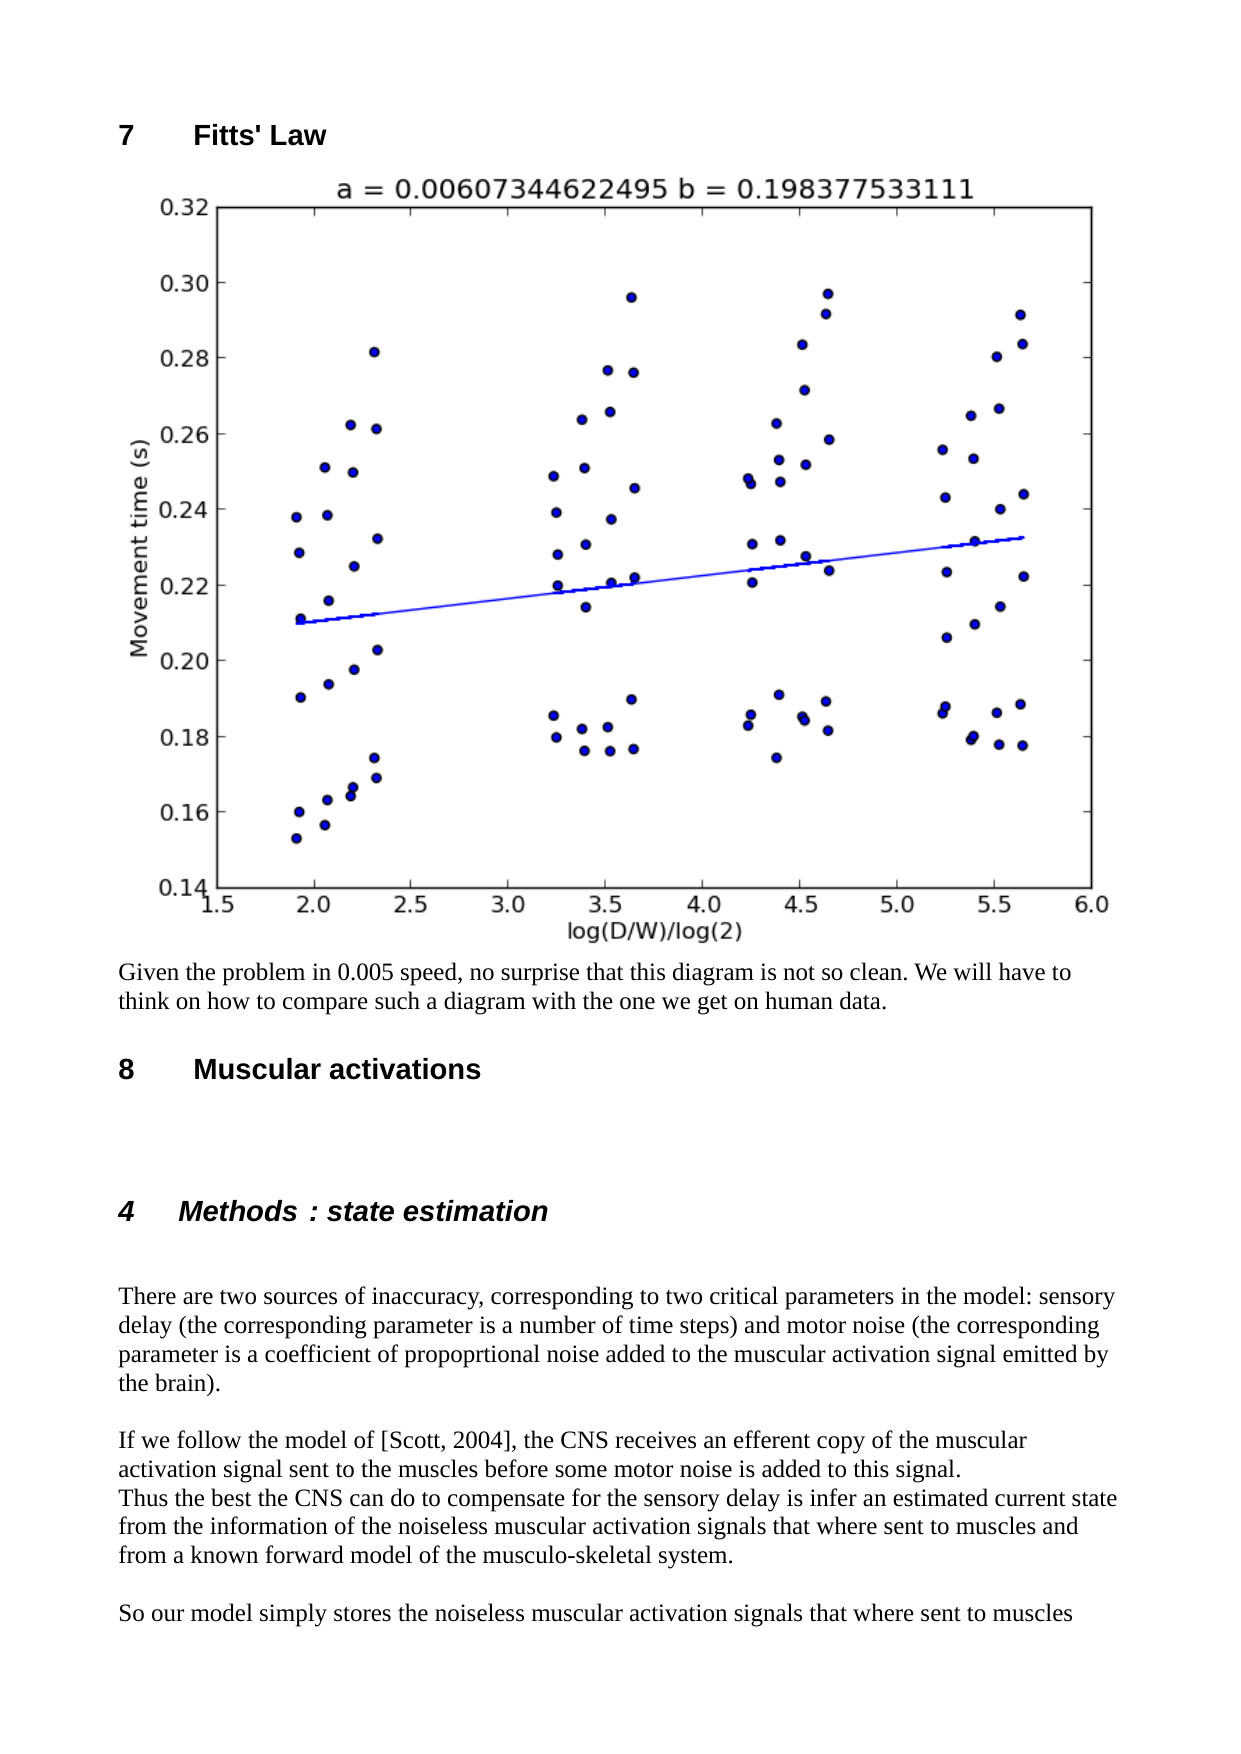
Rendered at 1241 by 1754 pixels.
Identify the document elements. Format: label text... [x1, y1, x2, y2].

subtitle Muscular activations [118, 1052, 1122, 1086]
text There are two sources of inaccuracy, corresponding to two critical parameters in the model: sensory delay (the corresponding parameter is a number of time steps) and motor noise (the corresponding parameter is a coefficient of propoprtional noise added to the muscular activation signal emitted by the brain). [118, 1281, 1122, 1396]
text Thus the best the CNS can do to compensate for the sensory delay is infer an estimated current state from the information of the noiseless muscular activation signals that where sent to muscles and from a known forward model of the musculo-skeletal system. [118, 1483, 1122, 1569]
text If we follow the model of [Scott, 2004], the CNS receives an efferent copy of the muscular activation signal sent to the muscles before some motor noise is added to this signal. [118, 1425, 1122, 1483]
subtitle Methods : state estimation [118, 1194, 1122, 1228]
text So our model simply stores the noiseless muscular activation signals that where sent to muscles [118, 1598, 1122, 1626]
text Given the problem in 0.005 speed, no surprise that this diagram is not so clean. We will have to think on how to compare such a diagram with the one we get on human data. [118, 957, 1122, 1014]
picture [118, 164, 1123, 957]
subtitle Fitts' Law [118, 118, 1122, 152]
